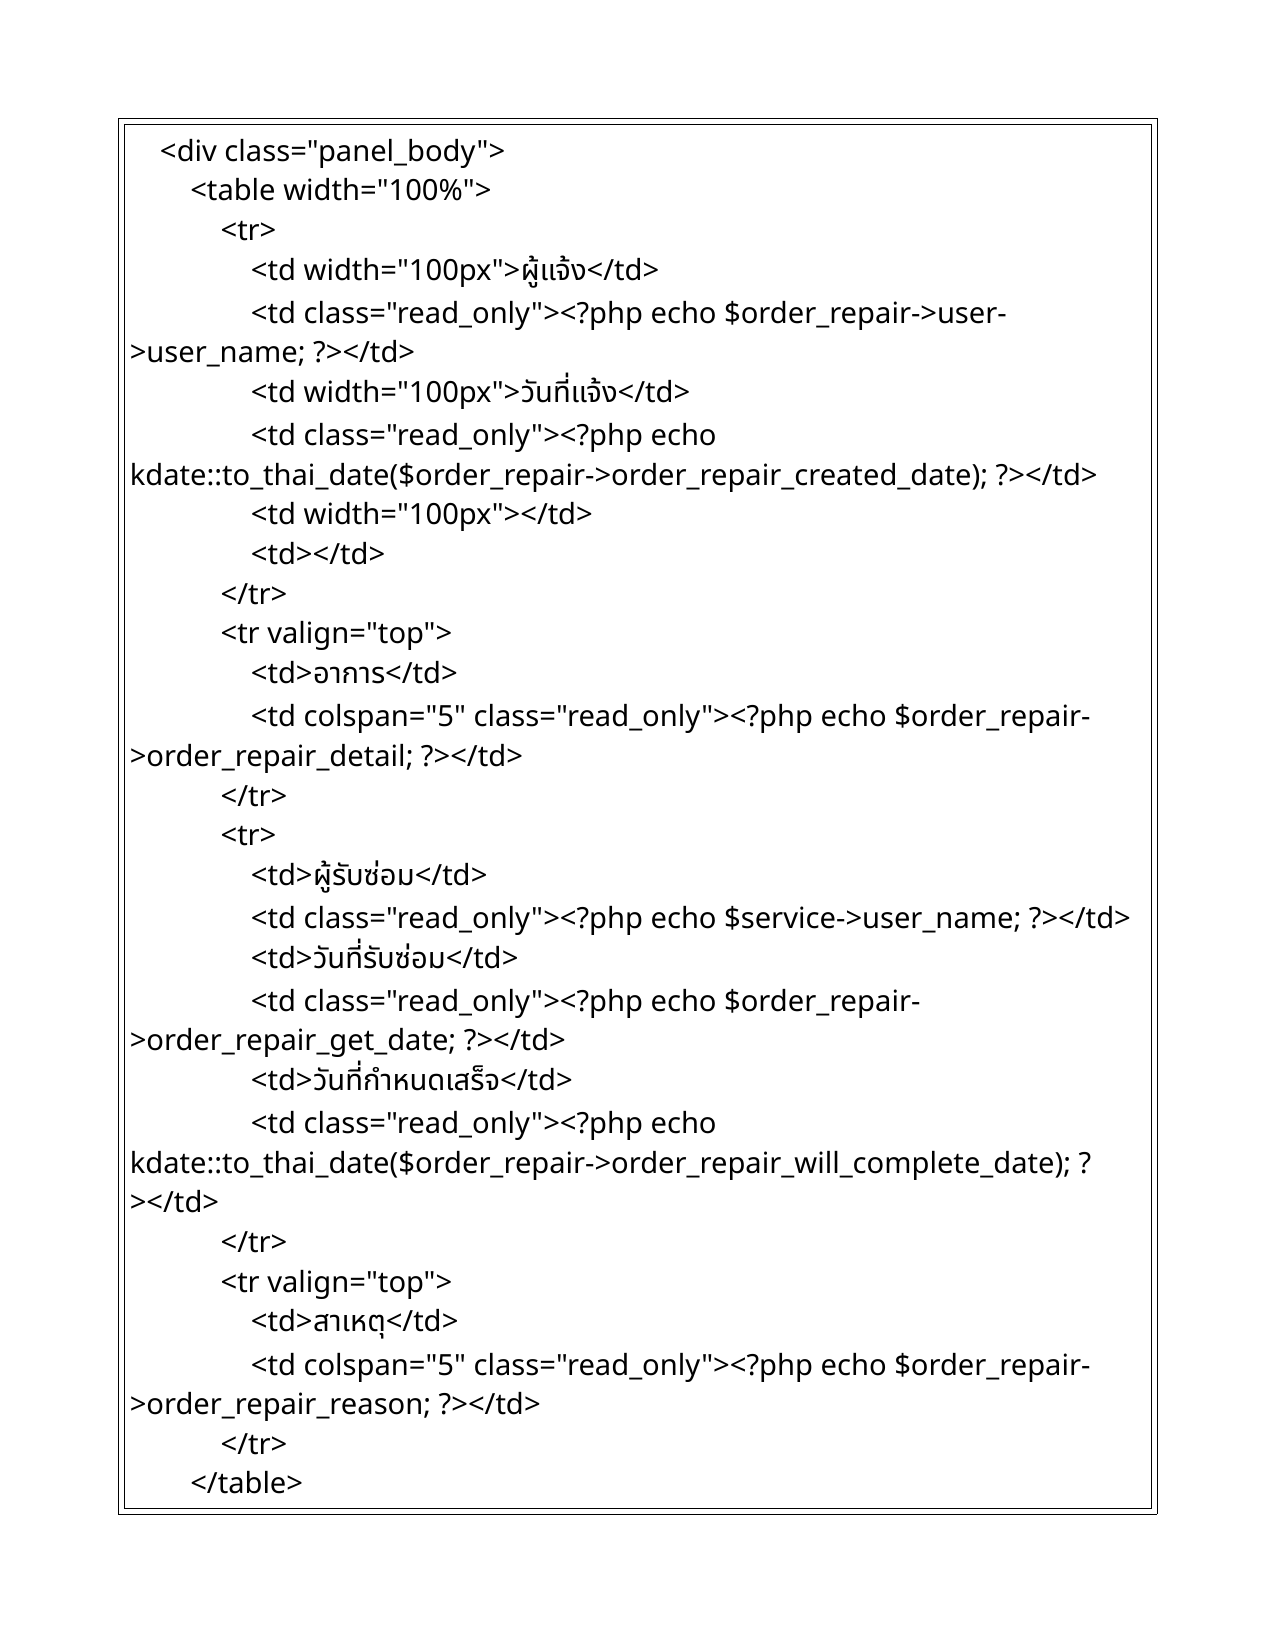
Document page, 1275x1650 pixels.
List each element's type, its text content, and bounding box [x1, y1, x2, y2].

table_cell <div class="panel_body"> <table width="100%"> <tr> <td width="100px">ผู้แจ้ง</td> <td class="read_only"><?php echo $order_repair->user->user_name; ?></td> <td width="100px">วันที่แจ้ง</td> <td class="read_only"><?php echo kdate::to_thai_date($order_repair->order_repair_created_date); ?></td> <td width="100px"></td> <td></td> </tr> <tr valign="top"> <td>อาการ</td> <td colspan="5" class="read_only"><?php echo $order_repair->order_repair_detail; ?></td> </tr> <tr> <td>ผู้รับซ่อม</td> <td class="read_only"><?php echo $service->user_name; ?></td> <td>วันที่รับซ่อม</td> <td class="read_only"><?php echo $order_repair->order_repair_get_date; ?></td> <td>วันที่กำหนดเสร็จ</td> <td class="read_only"><?php echo kdate::to_thai_date($order_repair->order_repair_will_complete_date); ?></td> </tr> <tr valign="top"> <td>สาเหตุ</td> <td colspan="5" class="read_only"><?php echo $order_repair->order_repair_reason; ?></td> </tr> </table> [125, 125, 1151, 1508]
table_cell [119, 119, 1157, 1514]
